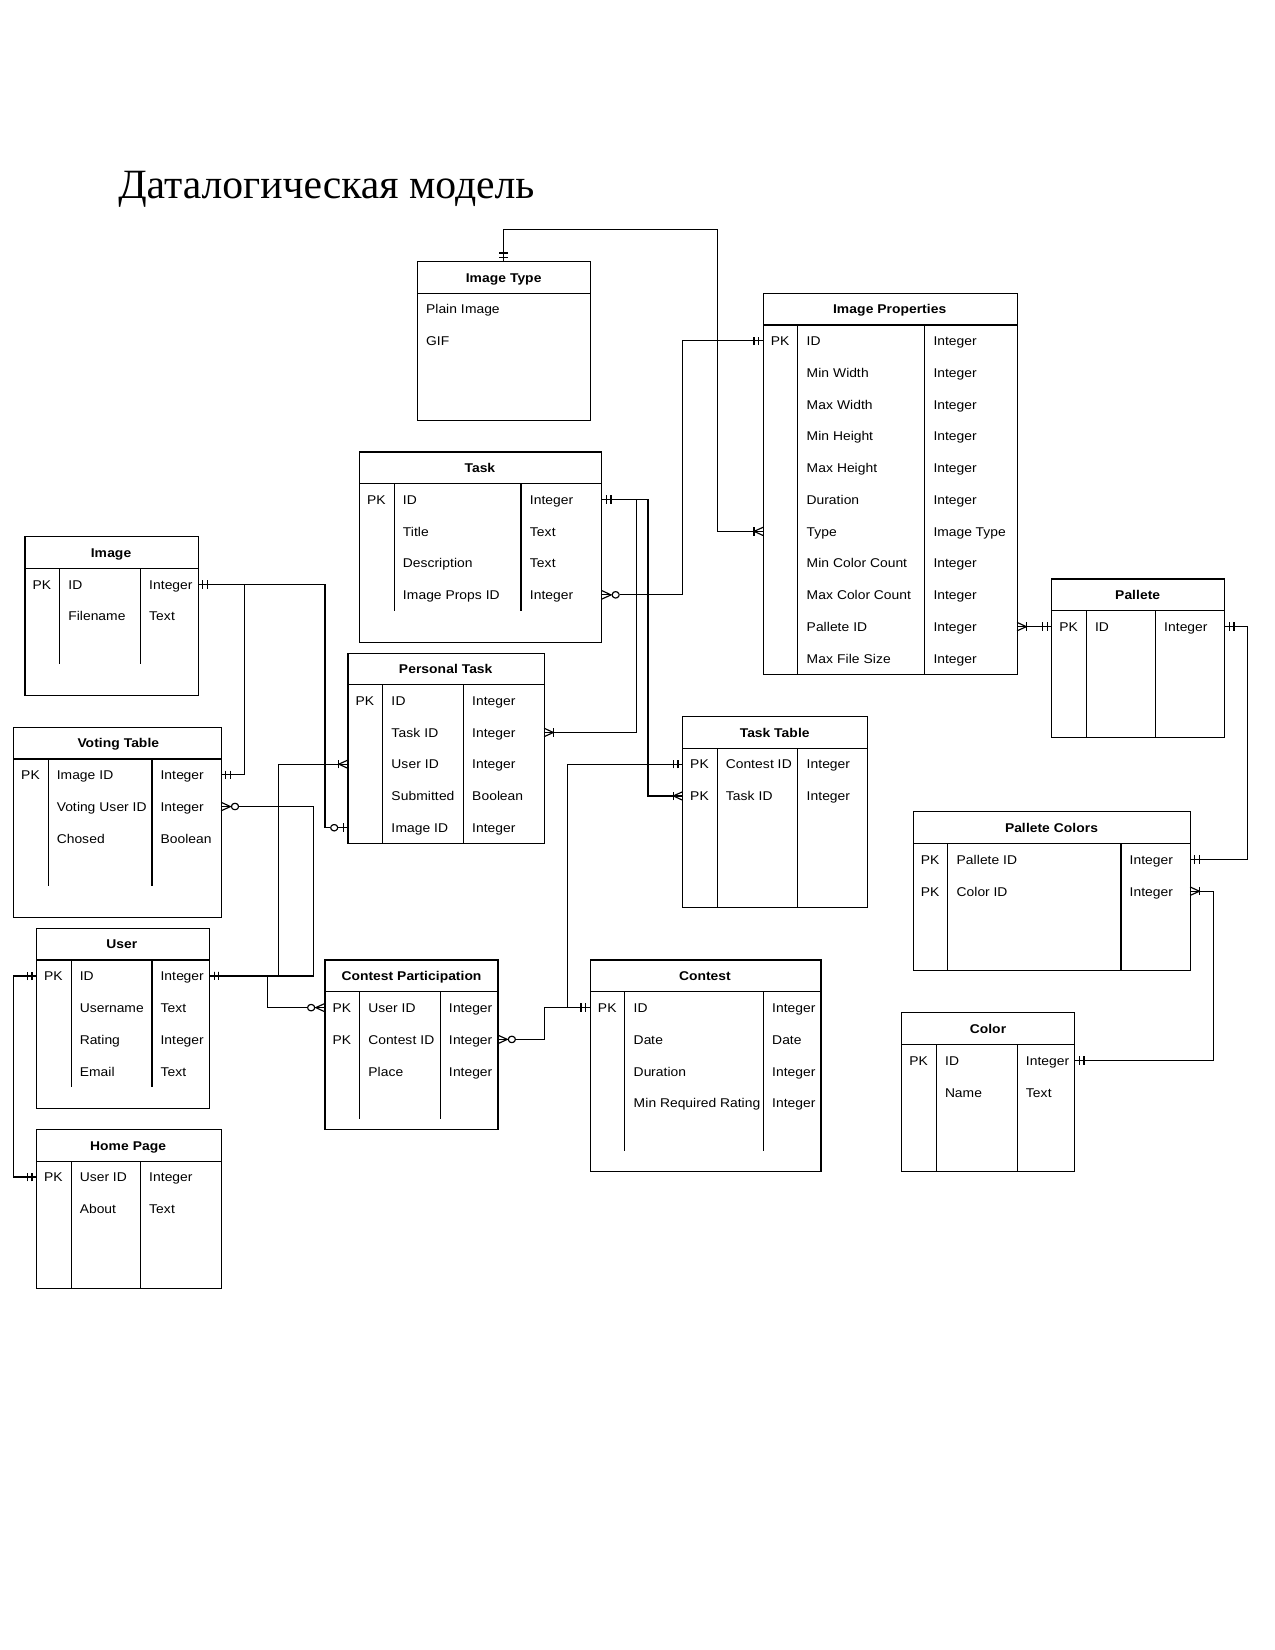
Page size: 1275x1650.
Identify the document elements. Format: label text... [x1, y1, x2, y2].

subtitle Даталогическая модель [118, 160, 1157, 208]
